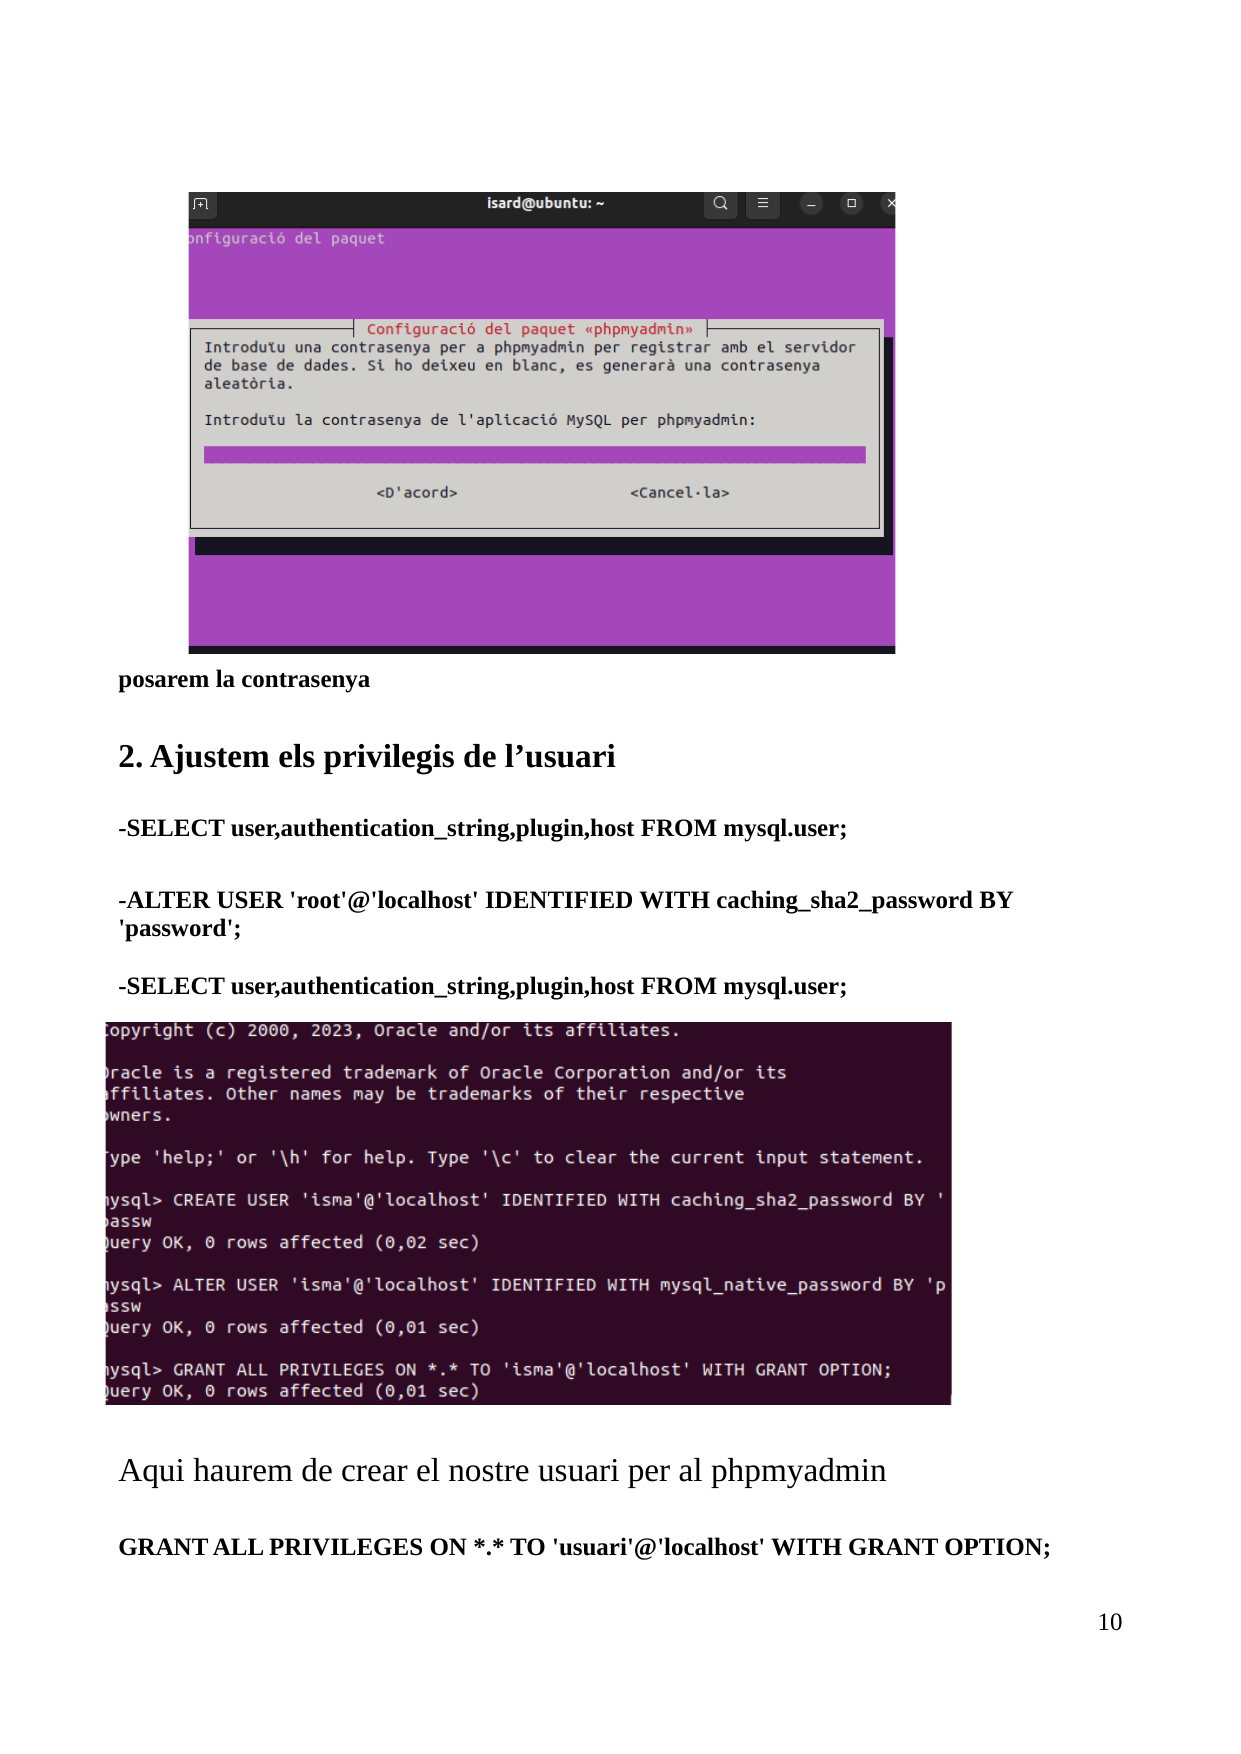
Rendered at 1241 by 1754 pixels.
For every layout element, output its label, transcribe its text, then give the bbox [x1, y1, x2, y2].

text -ALTER USER 'root'@'localhost' IDENTIFIED WITH caching_sha2_password BY 'password'; [118, 885, 1122, 942]
text Aqui haurem de crear el nostre usuari per al phpmyadmin [118, 1450, 1122, 1488]
picture [188, 192, 896, 654]
picture [105, 1022, 952, 1405]
text GRANT ALL PRIVILEGES ON *.* TO 'usuari'@'localhost' WITH GRANT OPTION; [118, 1532, 1122, 1560]
text -SELECT user,authentication_string,plugin,host FROM mysql.user; [118, 813, 1122, 842]
text -SELECT user,authentication_string,plugin,host FROM mysql.user; [118, 971, 1122, 1000]
text posarem la contrasenya [118, 664, 1122, 693]
text 2. Ajustem els privilegis de l’usuari [118, 736, 1122, 774]
